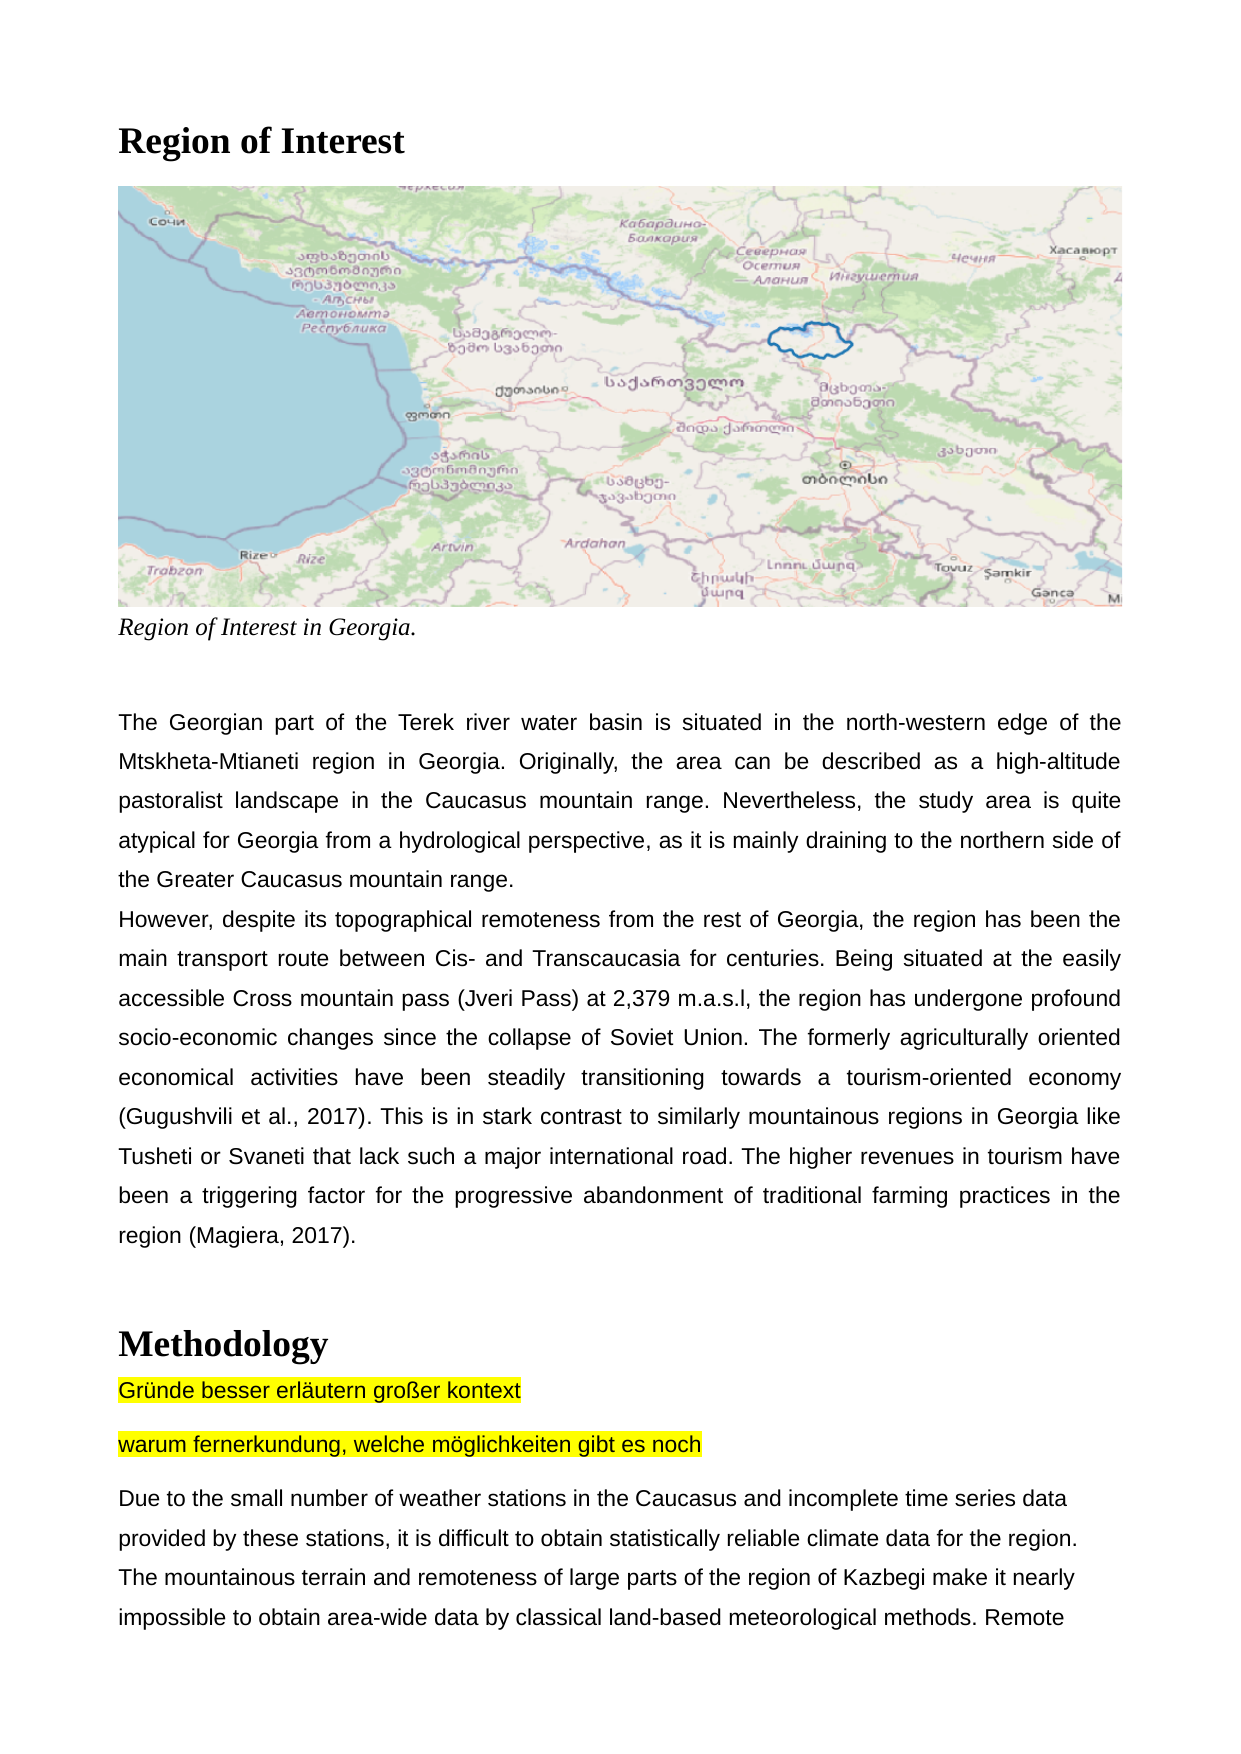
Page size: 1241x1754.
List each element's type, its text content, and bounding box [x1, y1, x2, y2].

text Gründe besser erläutern großer kontext [118, 1377, 1122, 1403]
text The Georgian part of the Terek river water basin is situated in the north-western edge of the Mtskheta-Mtianeti region in Georgia. Originally, the area can be described as a high-altitude pastoralist landscape in the Caucasus mountain range. Nevertheless, the study area is quite atypical for Georgia from a hydrological perspective, as it is mainly draining to the northern side of the Greater Caucasus mountain range. [118, 708, 1122, 893]
text However, despite its topographical remoteness from the rest of Georgia, the region has been the main transport route between Cis- and Transcaucasia for centuries. Being situated at the easily accessible Cross mountain pass (Jveri Pass) at 2,379 m.a.s.l, the region has undergone profound socio-economic changes since the collapse of Soviet Union. The formerly agriculturally oriented economical activities have been steadily transitioning towards a tourism-oriented economy (Gugushvili et al., 2017). This is in stark contrast to similarly mountainous regions in Georgia like Tusheti or Svaneti that lack such a major international road. The higher revenues in tourism have been a triggering factor for the progressive abandonment of traditional farming practices in the region (Magiera, 2017). [118, 906, 1122, 1248]
subtitle Methodology [118, 1321, 1122, 1364]
subtitle Region of Interest [118, 118, 1122, 161]
picture [118, 186, 1123, 607]
text warum fernerkundung, welche möglichkeiten gibt es noch [118, 1431, 1122, 1457]
text Due to the small number of weather stations in the Caucasus and incomplete time series data provided by these stations, it is difficult to obtain statistically reliable climate data for the region. The mountainous terrain and remoteness of large parts of the region of Kazbegi make it nearly impossible to obtain area-wide data by classical land-based meteorological methods. Remote [118, 1485, 1122, 1630]
text Region of Interest in Georgia. [118, 607, 1122, 641]
